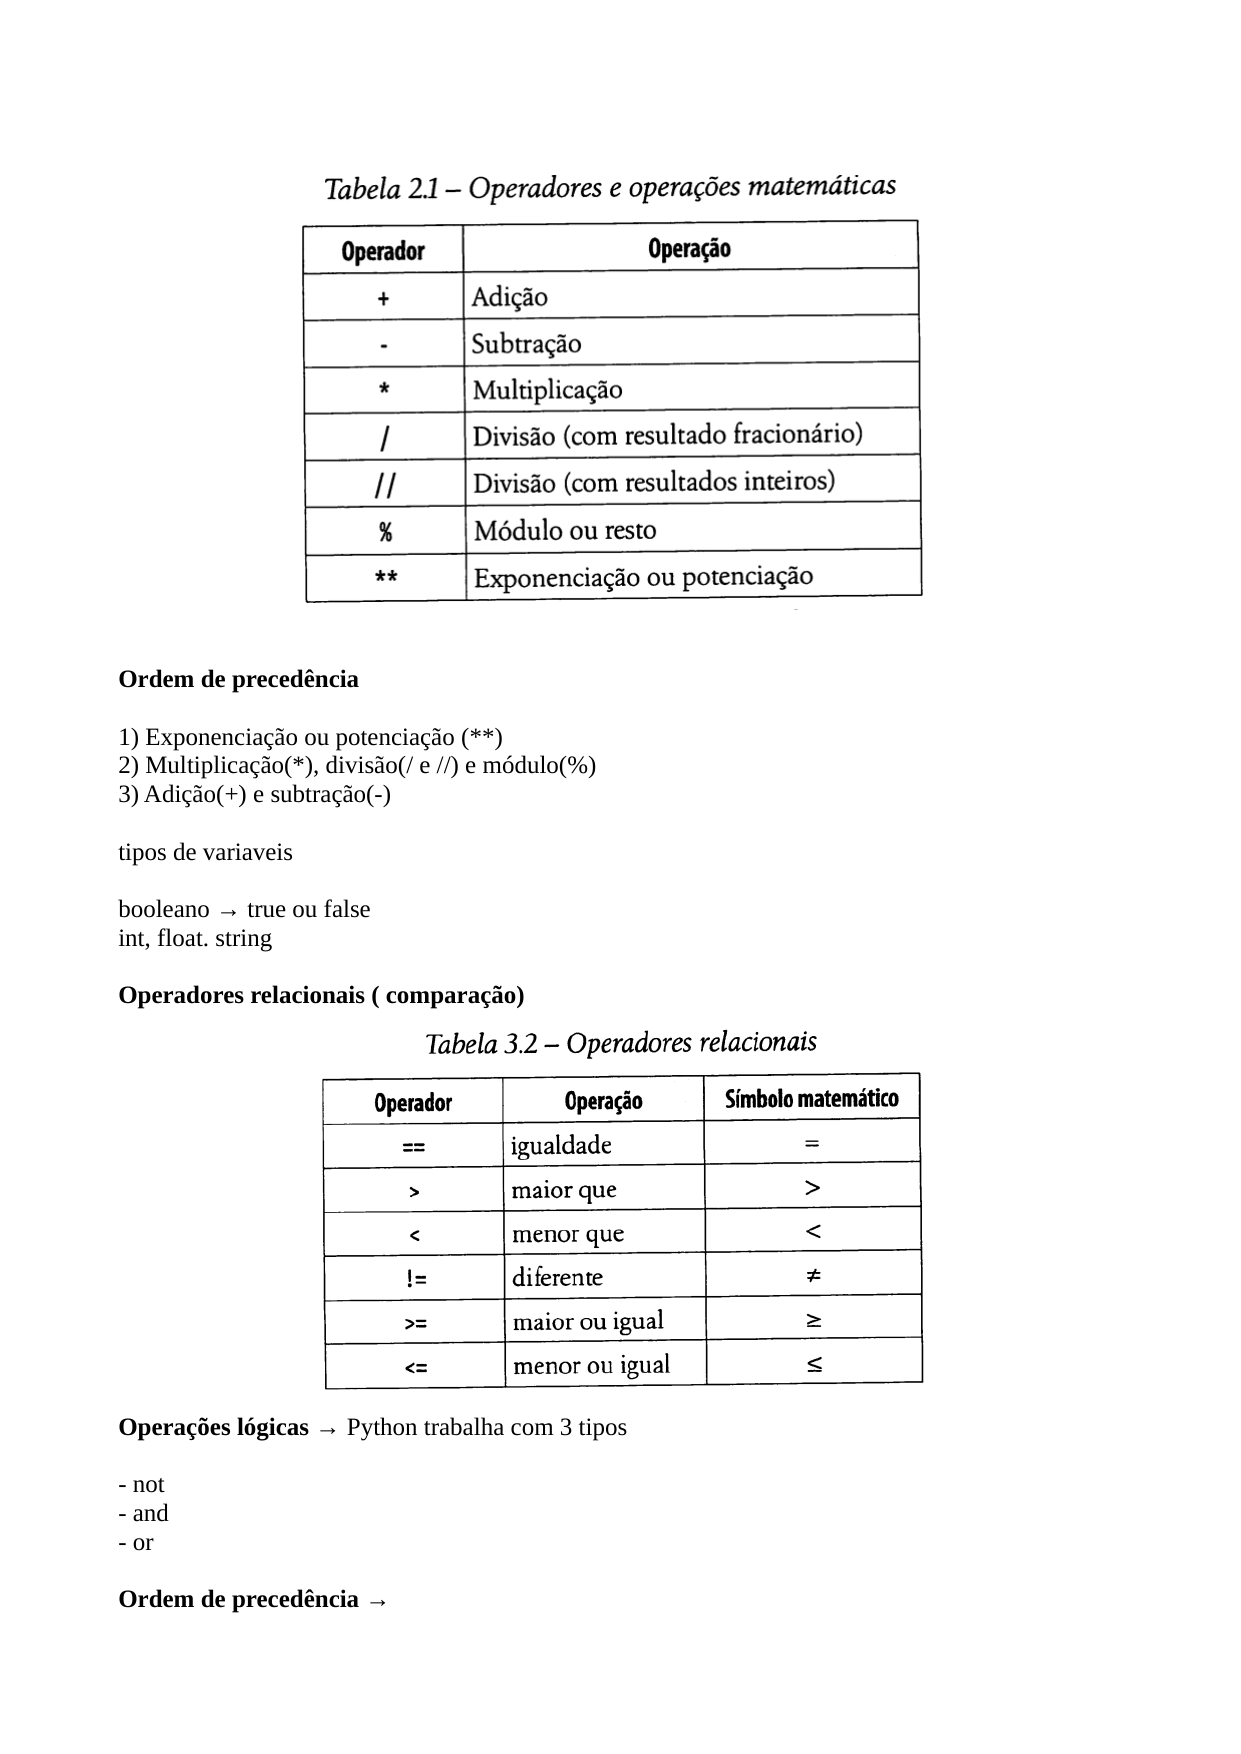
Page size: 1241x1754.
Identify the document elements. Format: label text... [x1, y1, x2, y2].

text Ordem de precedência [118, 664, 1122, 693]
text Operadores relacionais ( comparação) [118, 981, 1122, 1009]
text 3) Adição(+) e subtração(-) [118, 779, 1122, 808]
text tipos de variaveis [118, 837, 1122, 866]
text int, float. string [118, 923, 1122, 952]
text - and [118, 1498, 1122, 1527]
text Ordem de precedência → [118, 1584, 1122, 1613]
text 1) Exponenciação ou potenciação (**) [118, 722, 1122, 751]
picture [278, 175, 962, 610]
text - not [118, 1469, 1122, 1498]
text Operações lógicas → Python trabalha com 3 tipos [118, 1412, 1122, 1441]
text 2) Multiplicação(*), divisão(/ e //) e módulo(%) [118, 751, 1122, 779]
text - or [118, 1527, 1122, 1556]
text booleano → true ou false [118, 894, 1122, 923]
picture [304, 1018, 936, 1390]
